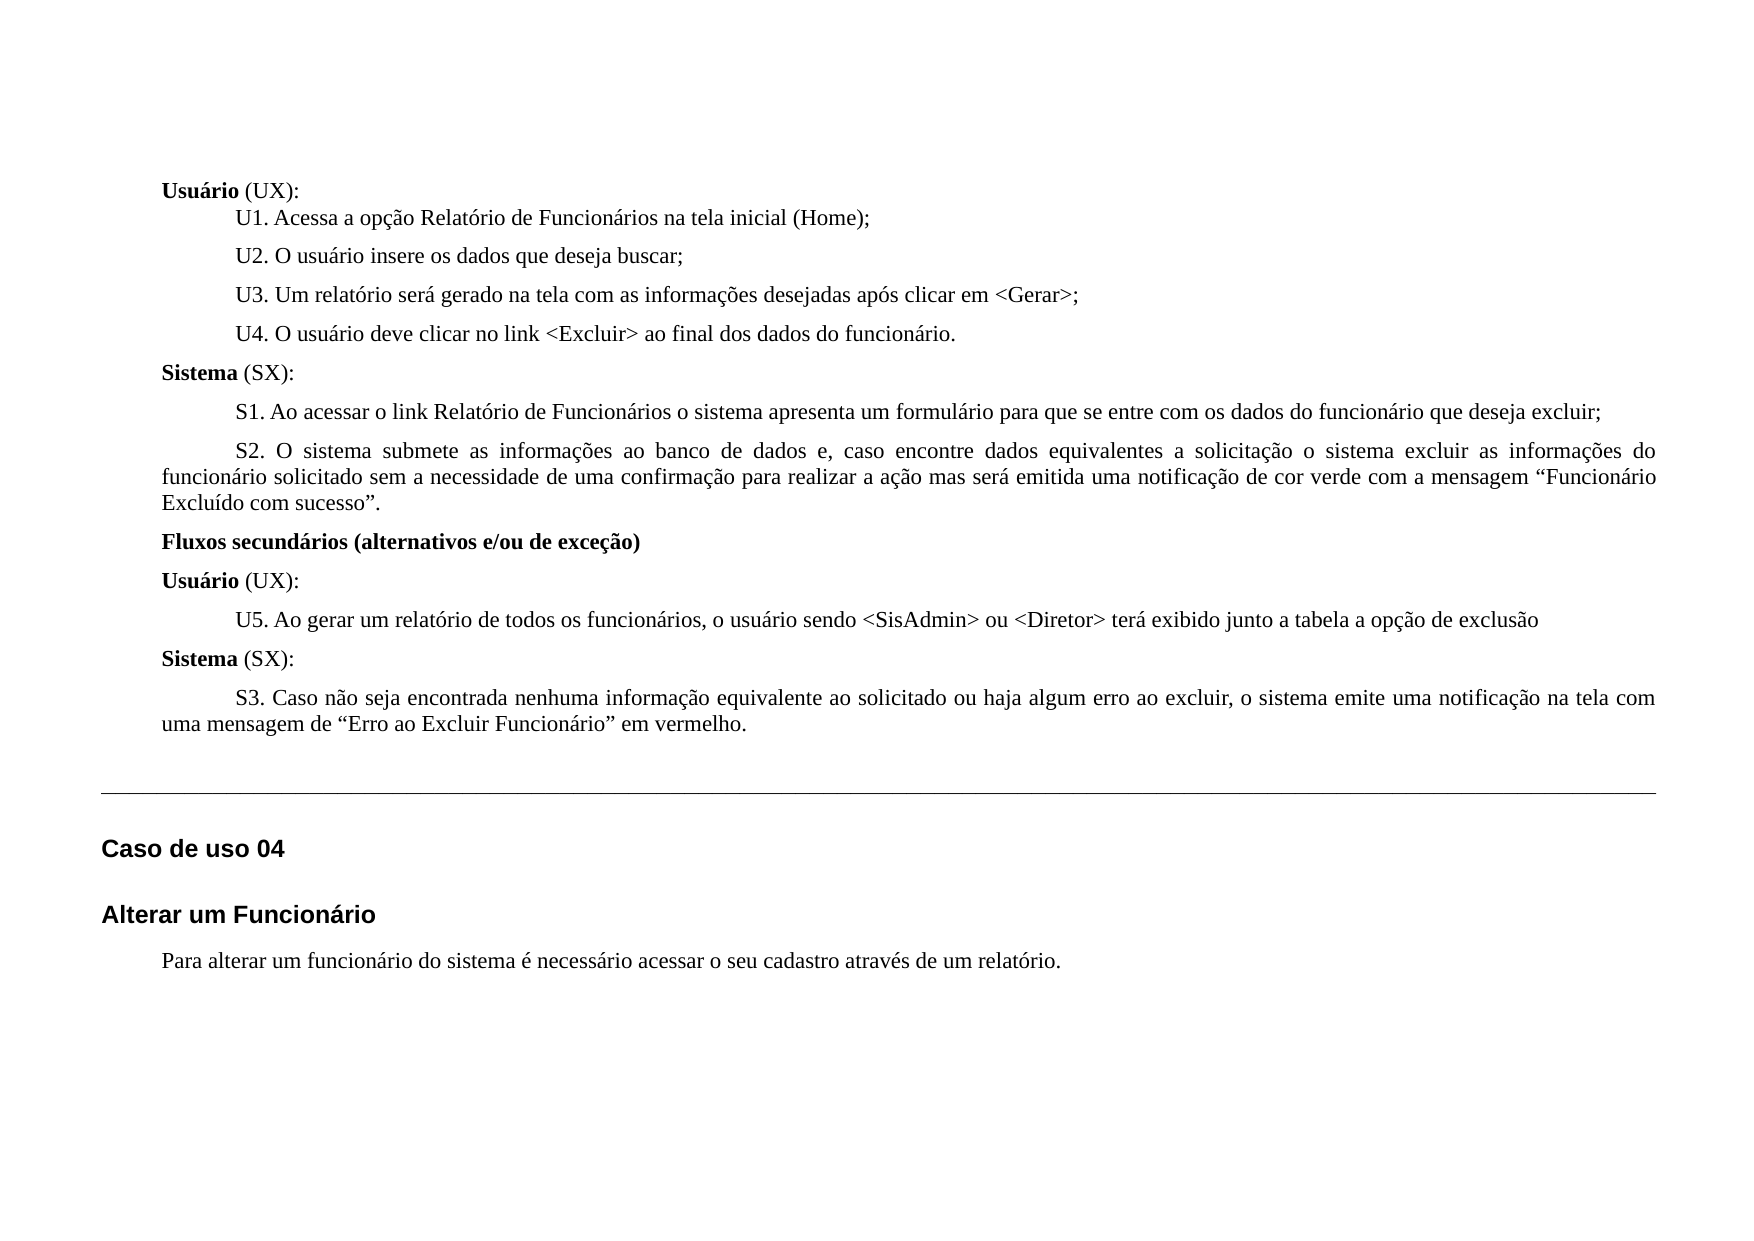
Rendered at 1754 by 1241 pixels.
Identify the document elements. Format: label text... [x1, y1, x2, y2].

text ________________________________________________________________________________________________________________ [101, 768, 1659, 796]
text Alterar um Funcionário [101, 900, 1659, 929]
text Para alterar um funcionário do sistema é necessário acessar o seu cadastro através de um relatório. [161, 948, 1659, 974]
text Sistema (SX): [161, 359, 1659, 385]
text U2. O usuário insere os dados que deseja buscar; [161, 242, 1659, 269]
text S3. Caso não seja encontrada nenhuma informação equivalente ao solicitado ou haja algum erro ao excluir, o sistema emite uma notificação na tela com uma mensagem de “Erro ao Excluir Funcionário” em vermelho. [161, 684, 1659, 736]
text Fluxos secundários (alternativos e/ou de exceção) [161, 528, 1659, 554]
text U3. Um relatório será gerado na tela com as informações desejadas após clicar em <Gerar>; [161, 281, 1659, 308]
text S2. O sistema submete as informações ao banco de dados e, caso encontre dados equivalentes a solicitação o sistema excluir as informações do funcionário solicitado sem a necessidade de uma confirmação para realizar a ação mas será emitida uma notificação de cor verde com a mensagem “Funcionário Excluído com sucesso”. [161, 437, 1659, 516]
text U5. Ao gerar um relatório de todos os funcionários, o usuário sendo <SisAdmin> ou <Diretor> terá exibido junto a tabela a opção de exclusão [161, 606, 1659, 632]
text Usuário (UX): U1. Acessa a opção Relatório de Funcionários na tela inicial (Home); [161, 177, 1659, 230]
text Sistema (SX): [161, 645, 1659, 671]
text Usuário (UX): [161, 567, 1659, 593]
text U4. O usuário deve clicar no link <Excluir> ao final dos dados do funcionário. [161, 320, 1659, 346]
text S1. Ao acessar o link Relatório de Funcionários o sistema apresenta um formulário para que se entre com os dados do funcionário que deseja excluir; [161, 398, 1659, 424]
text Caso de uso 04 [101, 834, 1659, 863]
